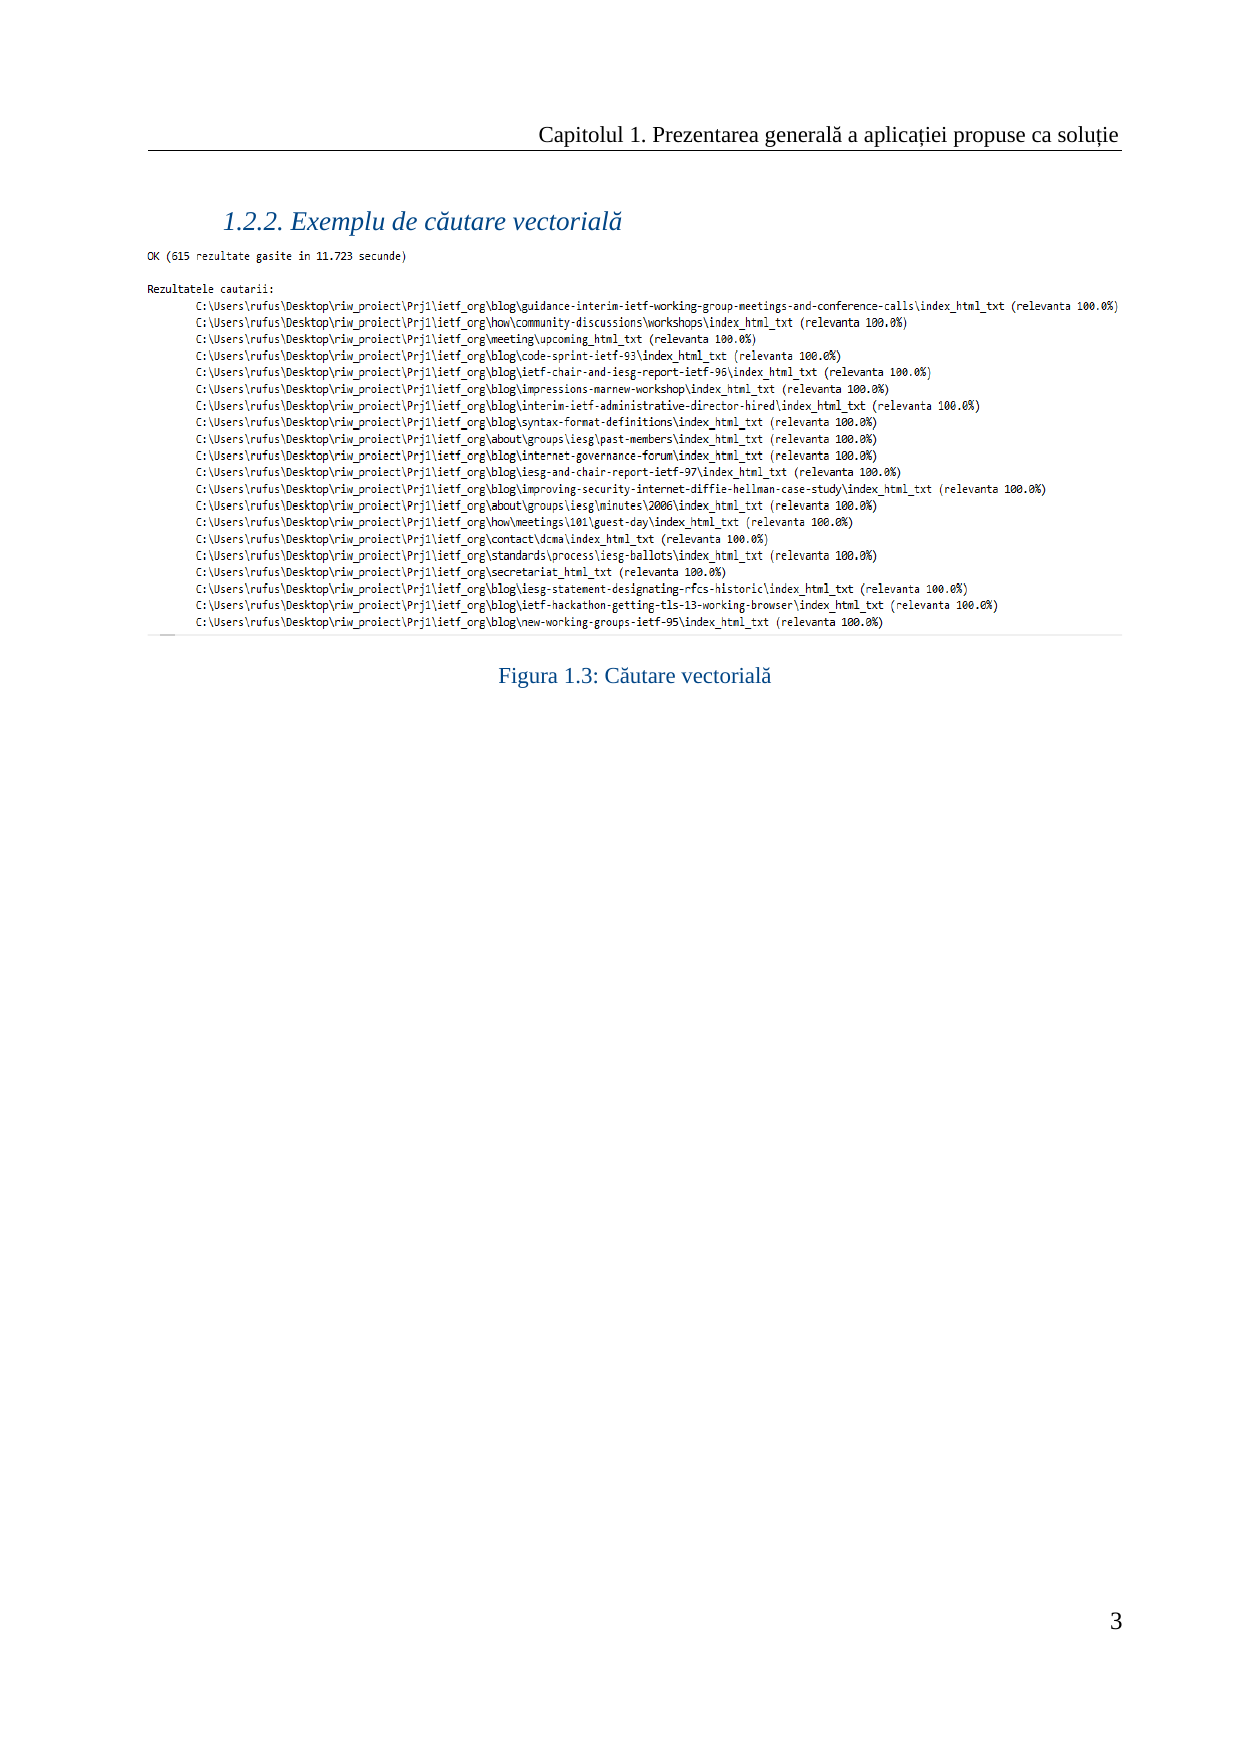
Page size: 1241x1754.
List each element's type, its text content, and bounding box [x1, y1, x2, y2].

text Figura 1.3: Căutare vectorială [148, 636, 1122, 688]
picture [147, 248, 1123, 636]
subtitle Exemplu de căutare vectorială [223, 205, 1122, 236]
